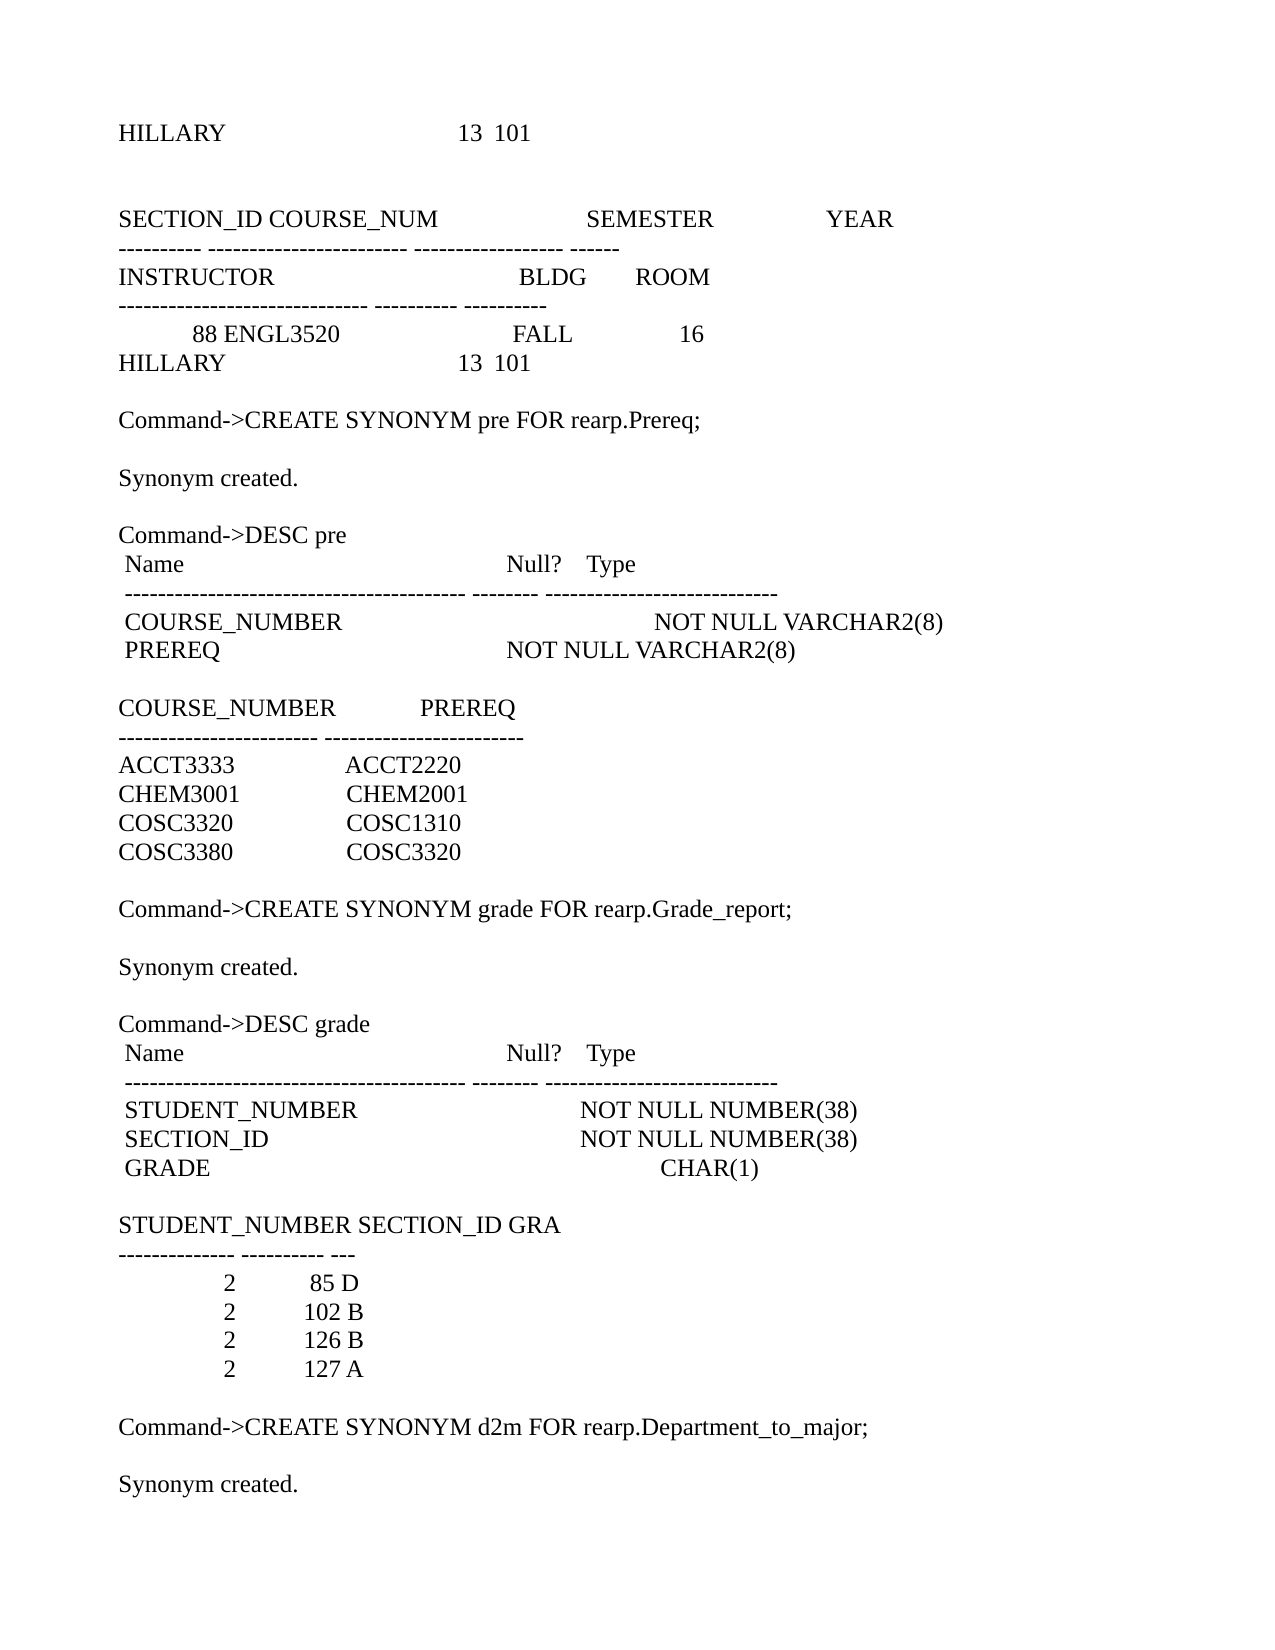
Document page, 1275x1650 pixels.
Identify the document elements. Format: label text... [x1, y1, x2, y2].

text 2 126 B [118, 1326, 1157, 1354]
text STUDENT_NUMBER NOT NULL NUMBER(38) [118, 1096, 1157, 1124]
text COSC3380 COSC3320 [118, 837, 1157, 866]
text 2 85 D [118, 1268, 1157, 1297]
text Command->CREATE SYNONYM grade FOR rearp.Grade_report; [118, 894, 1157, 923]
text Command->DESC pre [118, 521, 1157, 549]
text HILLARY 13 101 [118, 118, 1157, 147]
text COURSE_NUMBER PREREQ [118, 693, 1157, 722]
text SECTION_ID NOT NULL NUMBER(38) [118, 1124, 1157, 1153]
text ACCT3333 ACCT2220 [118, 751, 1157, 779]
text INSTRUCTOR BLDG ROOM [118, 262, 1157, 291]
text COURSE_NUMBER NOT NULL VARCHAR2(8) [118, 607, 1157, 636]
text Name Null? Type [118, 1038, 1157, 1067]
text 88 ENGL3520 FALL 16 [118, 319, 1157, 348]
text Synonym created. [118, 1469, 1157, 1498]
text Command->DESC grade [118, 1009, 1157, 1038]
text 2 102 B [118, 1297, 1157, 1326]
text Command->CREATE SYNONYM d2m FOR rearp.Department_to_major; [118, 1412, 1157, 1441]
text CHEM3001 CHEM2001 [118, 779, 1157, 808]
text Name Null? Type [118, 549, 1157, 578]
text SECTION_ID COURSE_NUM SEMESTER YEAR [118, 204, 1157, 233]
text ------------------------------ ---------- ---------- [118, 291, 1157, 319]
text -------------- ---------- --- [118, 1239, 1157, 1268]
text Synonym created. [118, 952, 1157, 981]
text GRADE CHAR(1) [118, 1153, 1157, 1182]
text HILLARY 13 101 [118, 348, 1157, 377]
text ------------------------ ------------------------ [118, 722, 1157, 751]
text ----------------------------------------- -------- ---------------------------- [118, 1067, 1157, 1096]
text COSC3320 COSC1310 [118, 808, 1157, 837]
text 2 127 A [118, 1354, 1157, 1383]
text Synonym created. [118, 463, 1157, 492]
text ----------------------------------------- -------- ---------------------------- [118, 578, 1157, 607]
text PREREQ NOT NULL VARCHAR2(8) [118, 636, 1157, 664]
text ---------- ------------------------ ------------------ ------ [118, 233, 1157, 262]
text Command->CREATE SYNONYM pre FOR rearp.Prereq; [118, 406, 1157, 434]
text STUDENT_NUMBER SECTION_ID GRA [118, 1211, 1157, 1239]
